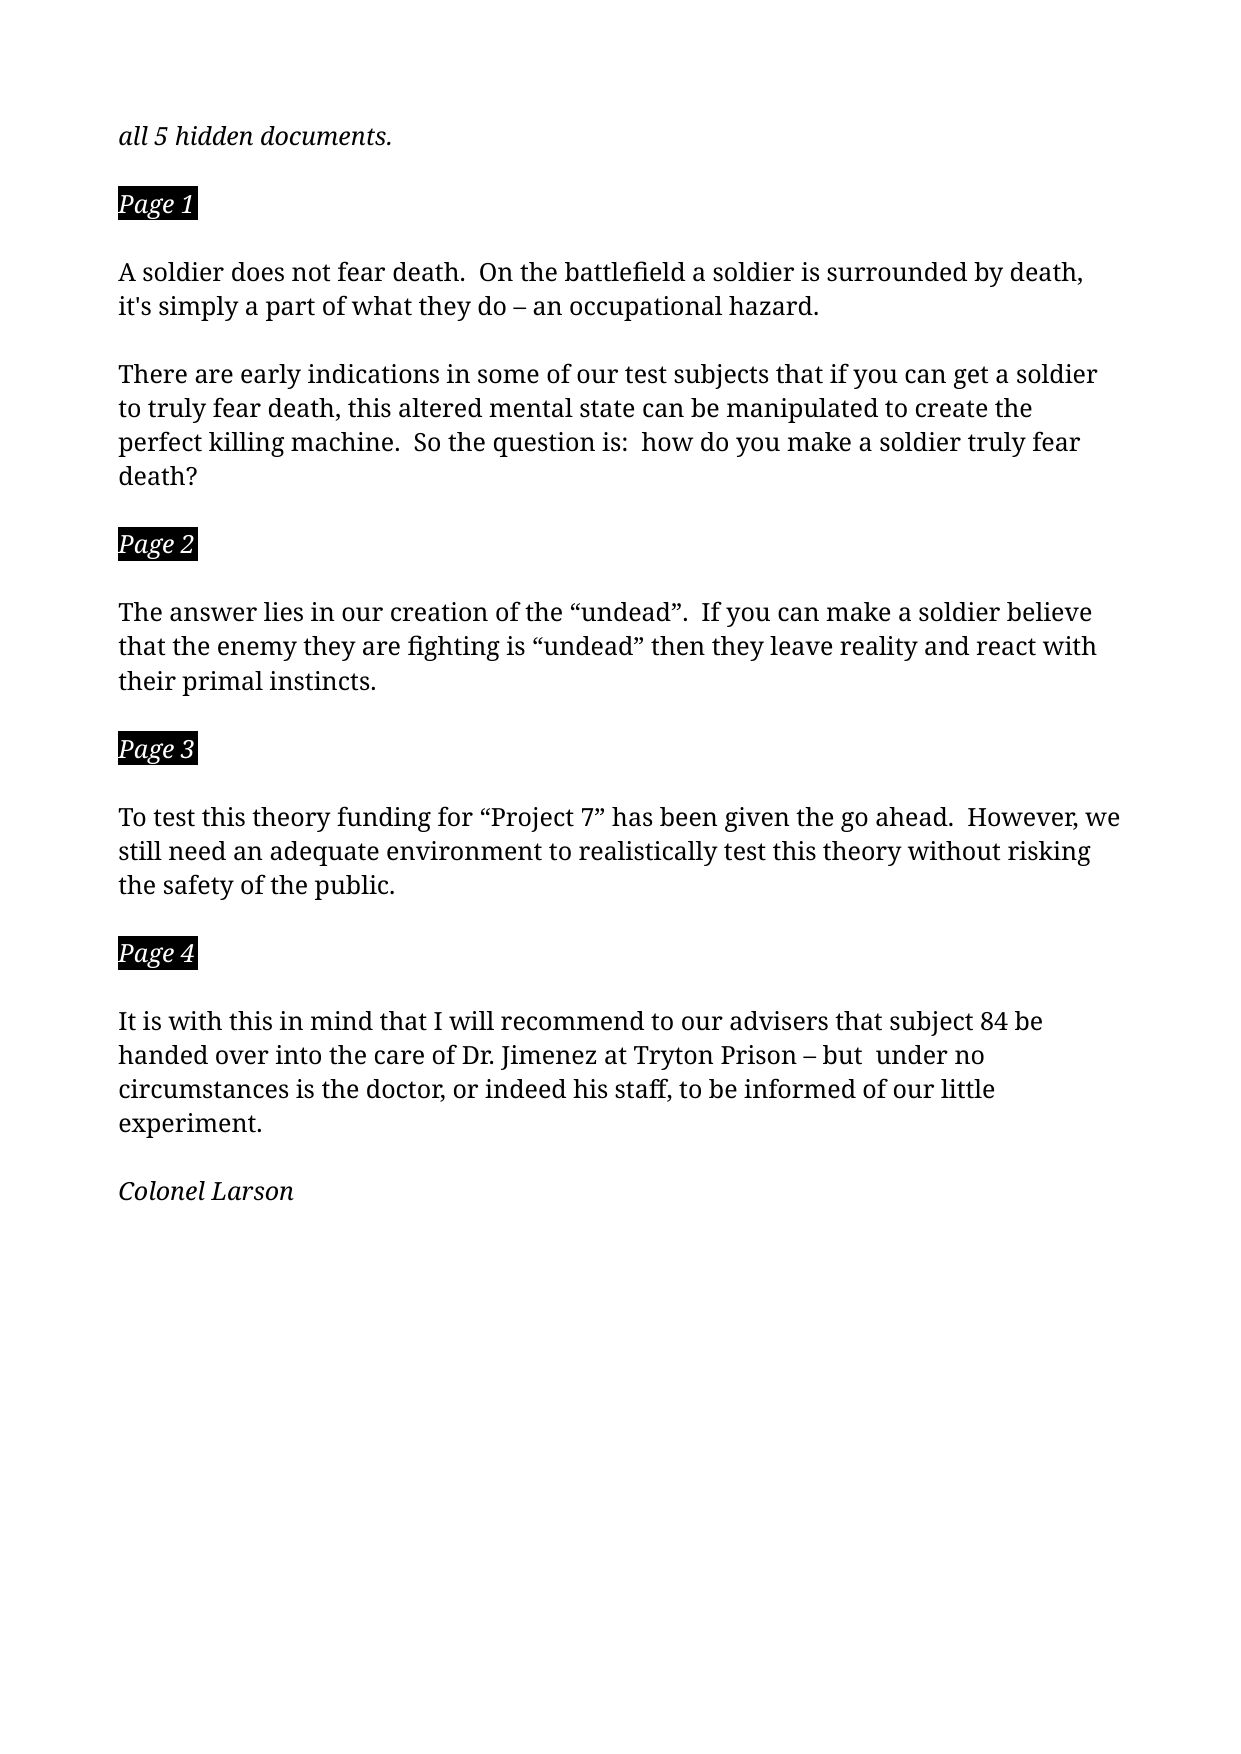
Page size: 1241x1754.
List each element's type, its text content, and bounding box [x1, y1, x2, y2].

text Colonel Larson [118, 1174, 1122, 1208]
text The answer lies in our creation of the “undead”. If you can make a soldier believe that the enemy they are fighting is “undead” then they leave reality and react with their primal instincts. [118, 595, 1122, 697]
text It is with this in mind that I will recommend to our advisers that subject 84 be handed over into the care of Dr. Jimenez at Tryton Prison – but under no circumstances is the doctor, or indeed his staff, to be informed of our little experiment. [118, 1004, 1122, 1140]
text To test this theory funding for “Project 7” has been given the go ahead. However, we still need an adequate environment to realistically test this theory without risking the safety of the public. [118, 799, 1122, 902]
text There are early indications in some of our test subjects that if you can get a soldier to truly fear death, this altered mental state can be manipulated to create the perfect killing machine. So the question is: how do you make a soldier truly fear death? [118, 357, 1122, 493]
text Page 3 [118, 731, 1122, 765]
text Page 1 [118, 186, 1122, 220]
text Page 4 [118, 936, 1122, 970]
text A soldier does not fear death. On the battlefield a soldier is surrounded by death, it's simply a part of what they do – an occupational hazard. [118, 254, 1122, 322]
text all 5 hidden documents. [118, 118, 1122, 152]
text Page 2 [118, 527, 1122, 561]
